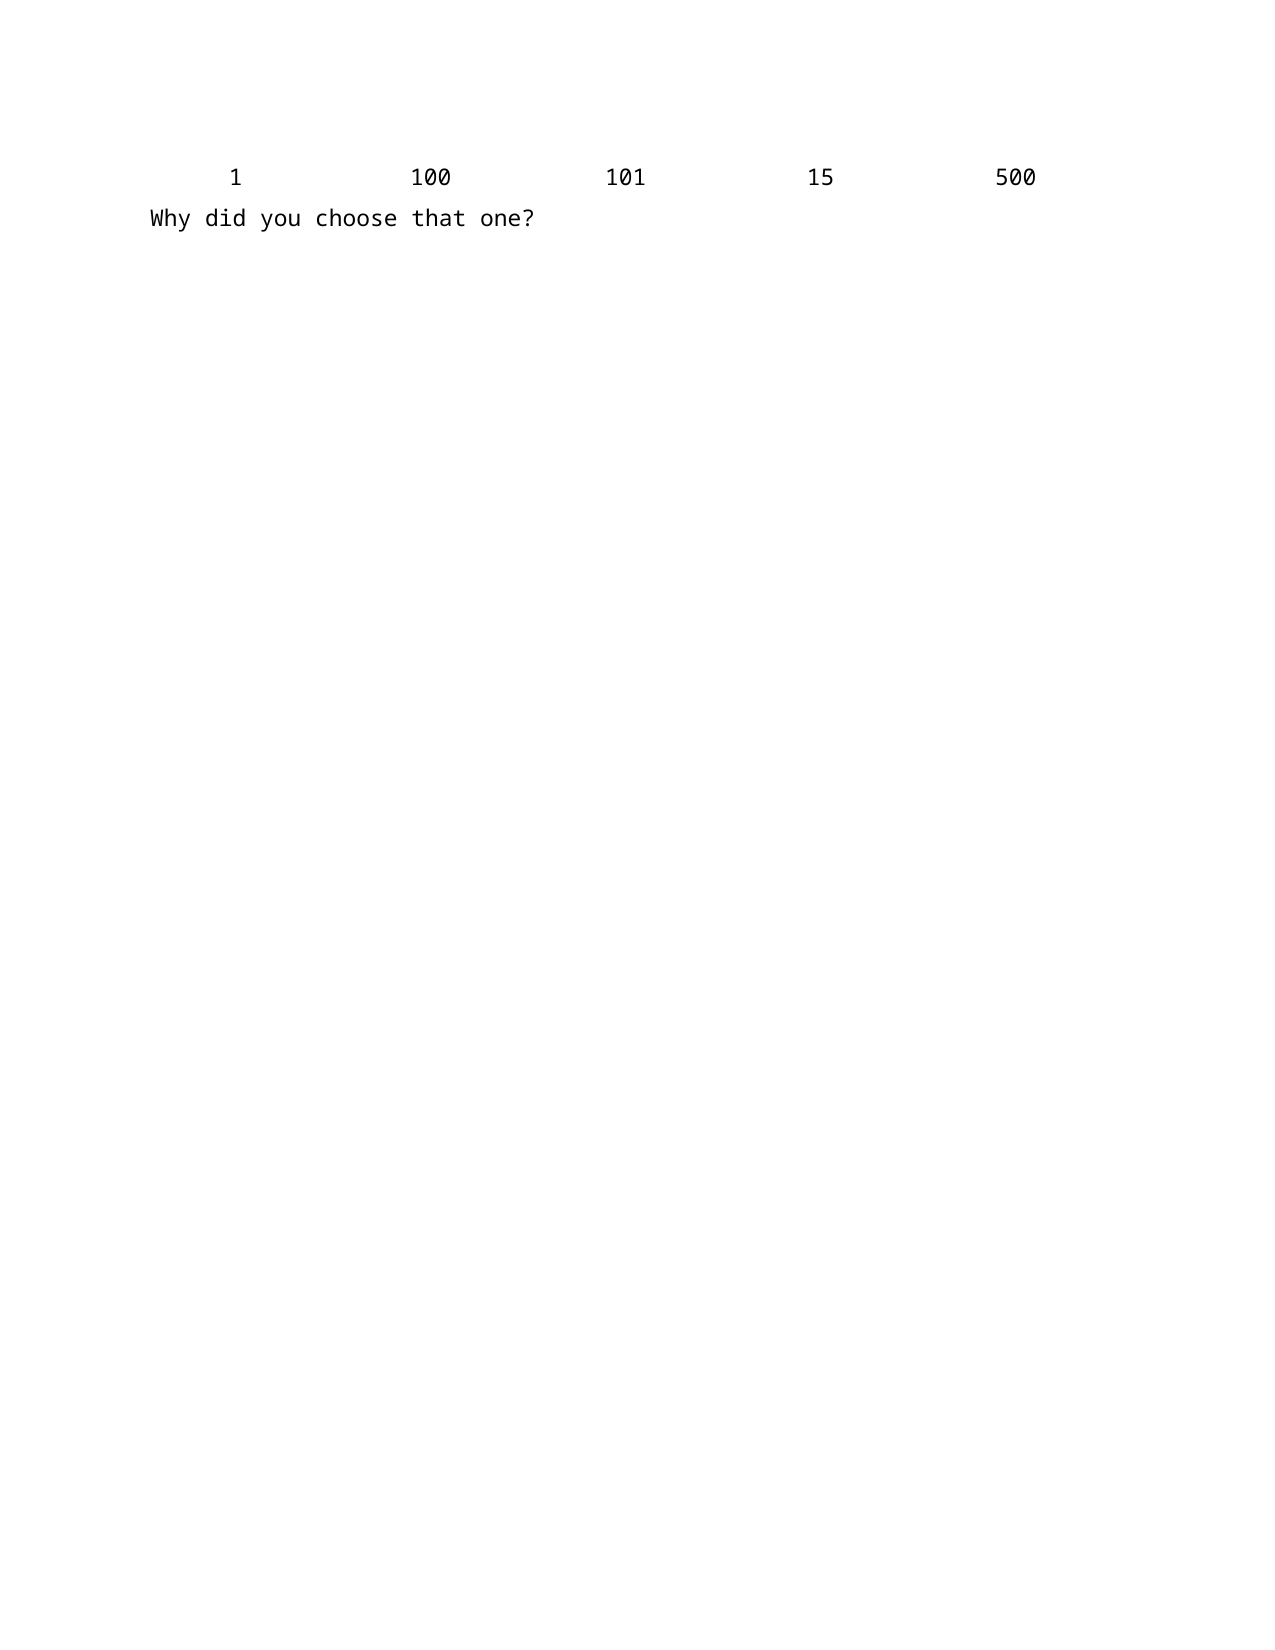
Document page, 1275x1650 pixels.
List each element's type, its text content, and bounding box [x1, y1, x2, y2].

table_header 1 [138, 150, 333, 202]
text Why did you choose that one? [150, 202, 1125, 233]
table_header 15 [723, 150, 918, 202]
table_header 100 [333, 150, 528, 202]
table_header 500 [918, 150, 1113, 202]
table_header 101 [528, 150, 723, 202]
